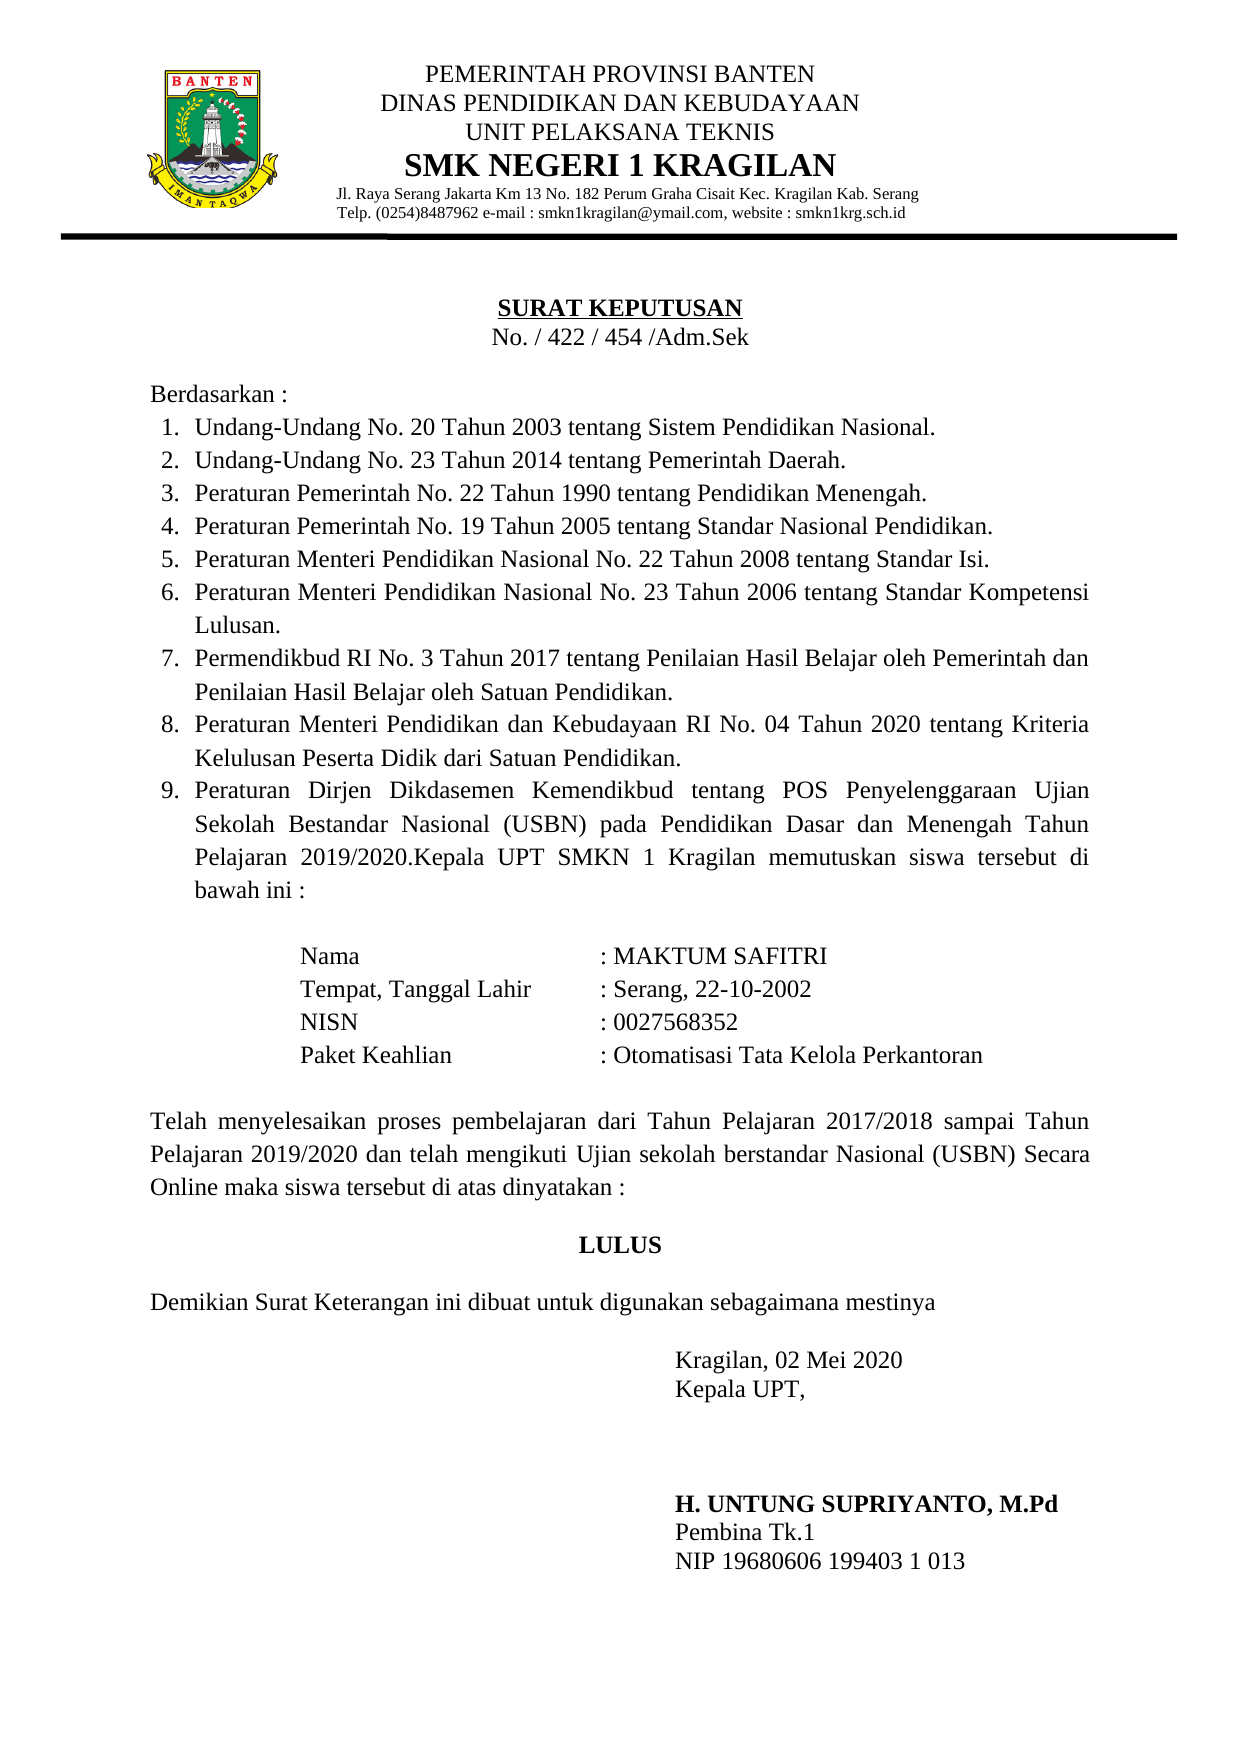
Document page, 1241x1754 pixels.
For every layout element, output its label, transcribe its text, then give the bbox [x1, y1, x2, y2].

text NIP 19680606 199403 1 013 [150, 1546, 1090, 1575]
text Kragilan, 02 Mei 2020 [150, 1345, 1090, 1374]
text Pembina Tk.1 [150, 1517, 1090, 1546]
text Kepala UPT, [150, 1374, 1090, 1402]
text Berdasarkan : [150, 379, 1090, 408]
list Peraturan Menteri Pendidikan Nasional No. 23 Tahun 2006 tentang Standar Kompetensi Lulusan. [179, 577, 1090, 639]
text SURAT KEPUTUSAN [150, 293, 1090, 322]
list Peraturan Menteri Pendidikan Nasional No. 22 Tahun 2008 tentang Standar Isi. [179, 544, 1090, 573]
text NISN : 0027568352 [150, 1007, 1090, 1036]
text Telah menyelesaikan proses pembelajaran dari Tahun Pelajaran 2017/2018 sampai Tahun Pelajaran 2019/2020 dan telah mengikuti Ujian sekolah berstandar Nasional (USBN) Secara Online maka siswa tersebut di atas dinyatakan : [150, 1106, 1090, 1201]
list Peraturan Pemerintah No. 19 Tahun 2005 tentang Standar Nasional Pendidikan. [179, 511, 1090, 540]
text LULUS [150, 1230, 1090, 1259]
list Undang-Undang No. 23 Tahun 2014 tentang Pemerintah Daerah. [179, 445, 1090, 474]
list Peraturan Menteri Pendidikan dan Kebudayaan RI No. 04 Tahun 2020 tentang Kriteria Kelulusan Peserta Didik dari Satuan Pendidikan. [179, 709, 1090, 771]
text H. UNTUNG SUPRIYANTO, M.Pd [150, 1489, 1090, 1517]
text Tempat, Tanggal Lahir : Serang, 22-10-2002 [150, 974, 1090, 1002]
text Nama : MAKTUM SAFITRI [150, 941, 1090, 969]
text Demikian Surat Keterangan ini dibuat untuk digunakan sebagaimana mestinya [150, 1287, 1090, 1316]
list Undang-Undang No. 20 Tahun 2003 tentang Sistem Pendidikan Nasional. [179, 412, 1090, 441]
text Paket Keahlian : Otomatisasi Tata Kelola Perkantoran [150, 1040, 1090, 1068]
picture [146, 70, 279, 208]
list Peraturan Pemerintah No. 22 Tahun 1990 tentang Pendidikan Menengah. [179, 478, 1090, 507]
text No. / 422 / 454 /Adm.Sek [150, 322, 1090, 351]
list Peraturan Dirjen Dikdasemen Kemendikbud tentang POS Penyelenggaraan Ujian Sekolah Bestandar Nasional (USBN) pada Pendidikan Dasar dan Menengah Tahun Pelajaran 2019/2020.Kepala UPT SMKN 1 Kragilan memutuskan siswa tersebut di bawah ini : [179, 776, 1090, 903]
list Permendikbud RI No. 3 Tahun 2017 tentang Penilaian Hasil Belajar oleh Pemerintah dan Penilaian Hasil Belajar oleh Satuan Pendidikan. [179, 643, 1090, 705]
